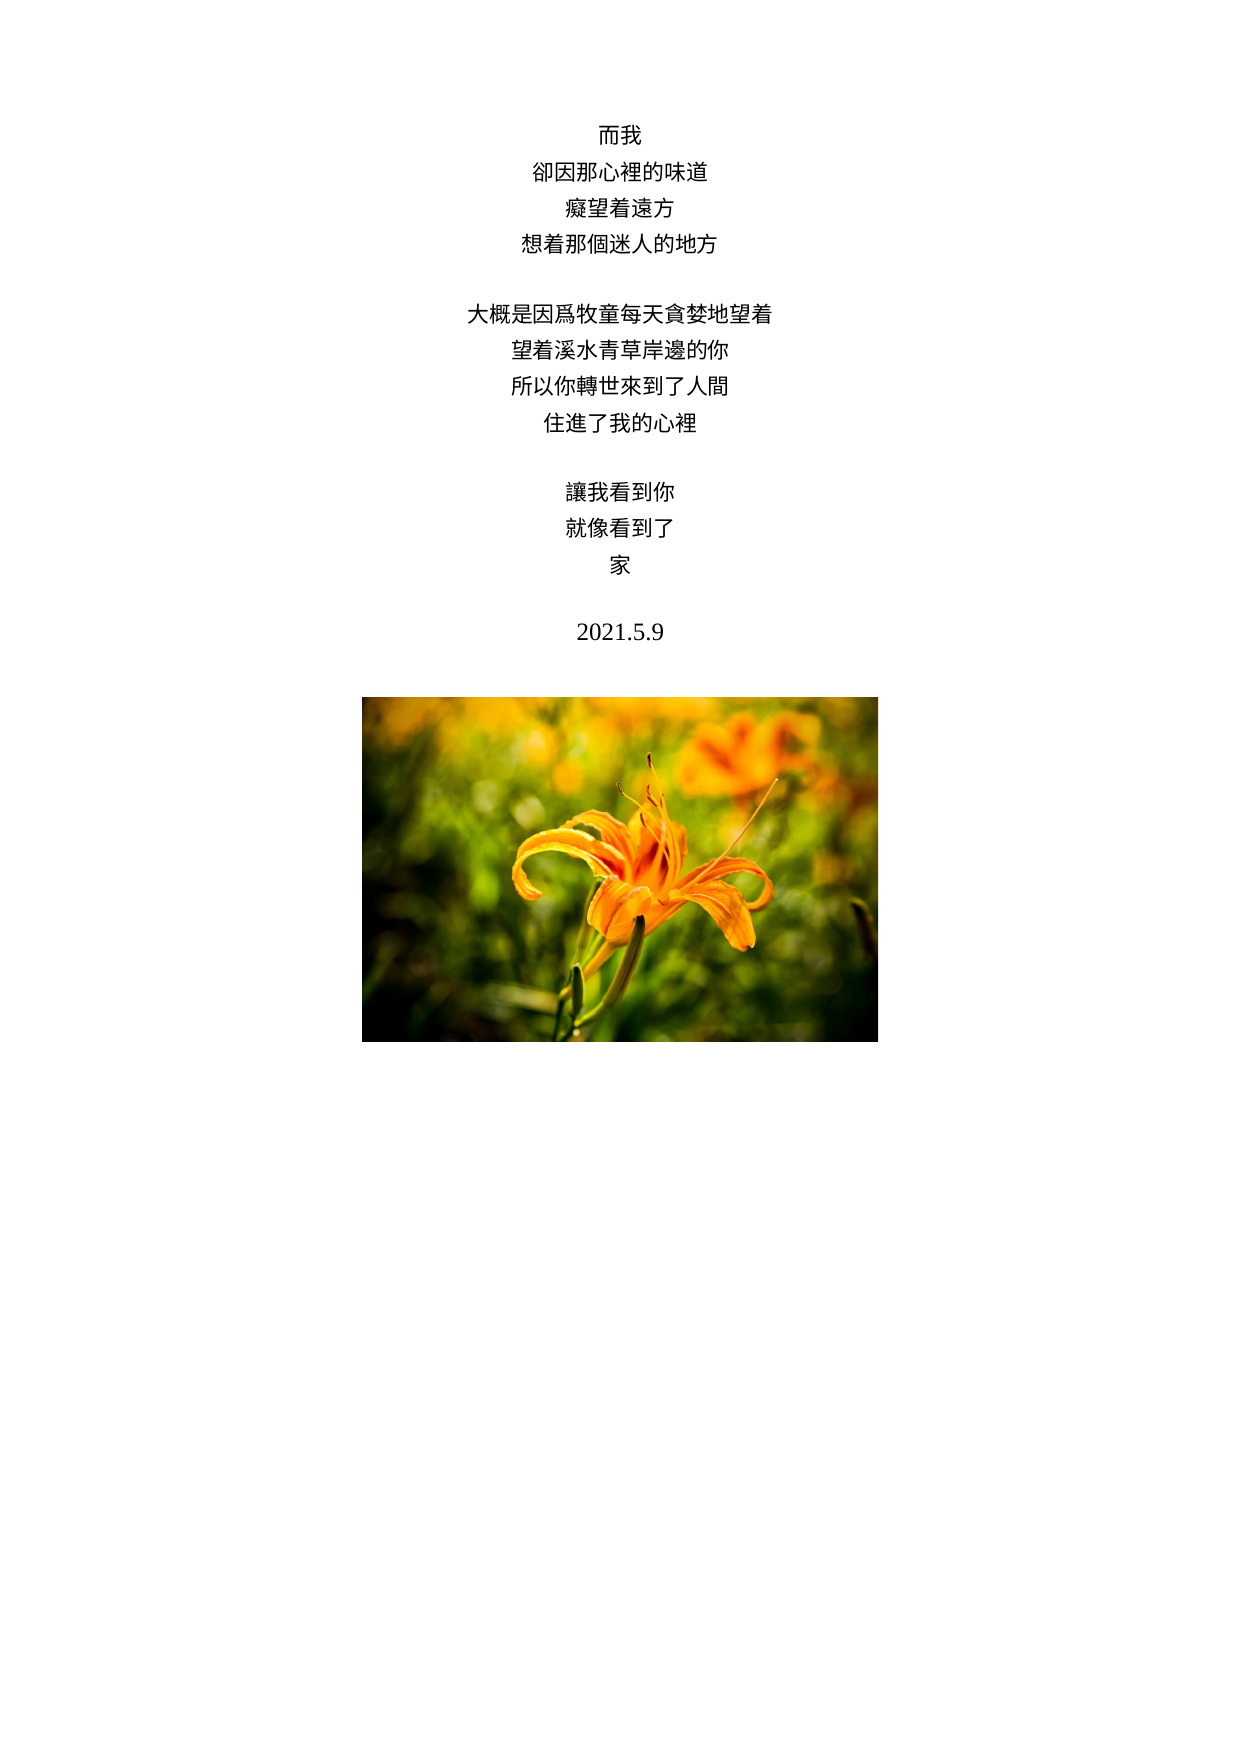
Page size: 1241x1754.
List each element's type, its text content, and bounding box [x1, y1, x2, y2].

text 2021.5.9 [118, 617, 1122, 646]
text 住進了我的心裡 [118, 406, 1122, 437]
text 而我 [118, 118, 1122, 150]
picture [362, 697, 879, 1042]
text 癡望着遠方 [118, 191, 1122, 222]
text 想着那個迷人的地方 [118, 227, 1122, 259]
text 卻因那心裡的味道 [118, 154, 1122, 186]
text 就像看到了 [118, 511, 1122, 543]
text 望着溪水青草岸邊的你 [118, 333, 1122, 364]
text 讓我看到你 [118, 475, 1122, 507]
text 所以你轉世來到了人間 [118, 369, 1122, 401]
text 大概是因爲牧童每天貪婪地望着 [118, 297, 1122, 328]
text 家 [118, 548, 1122, 579]
